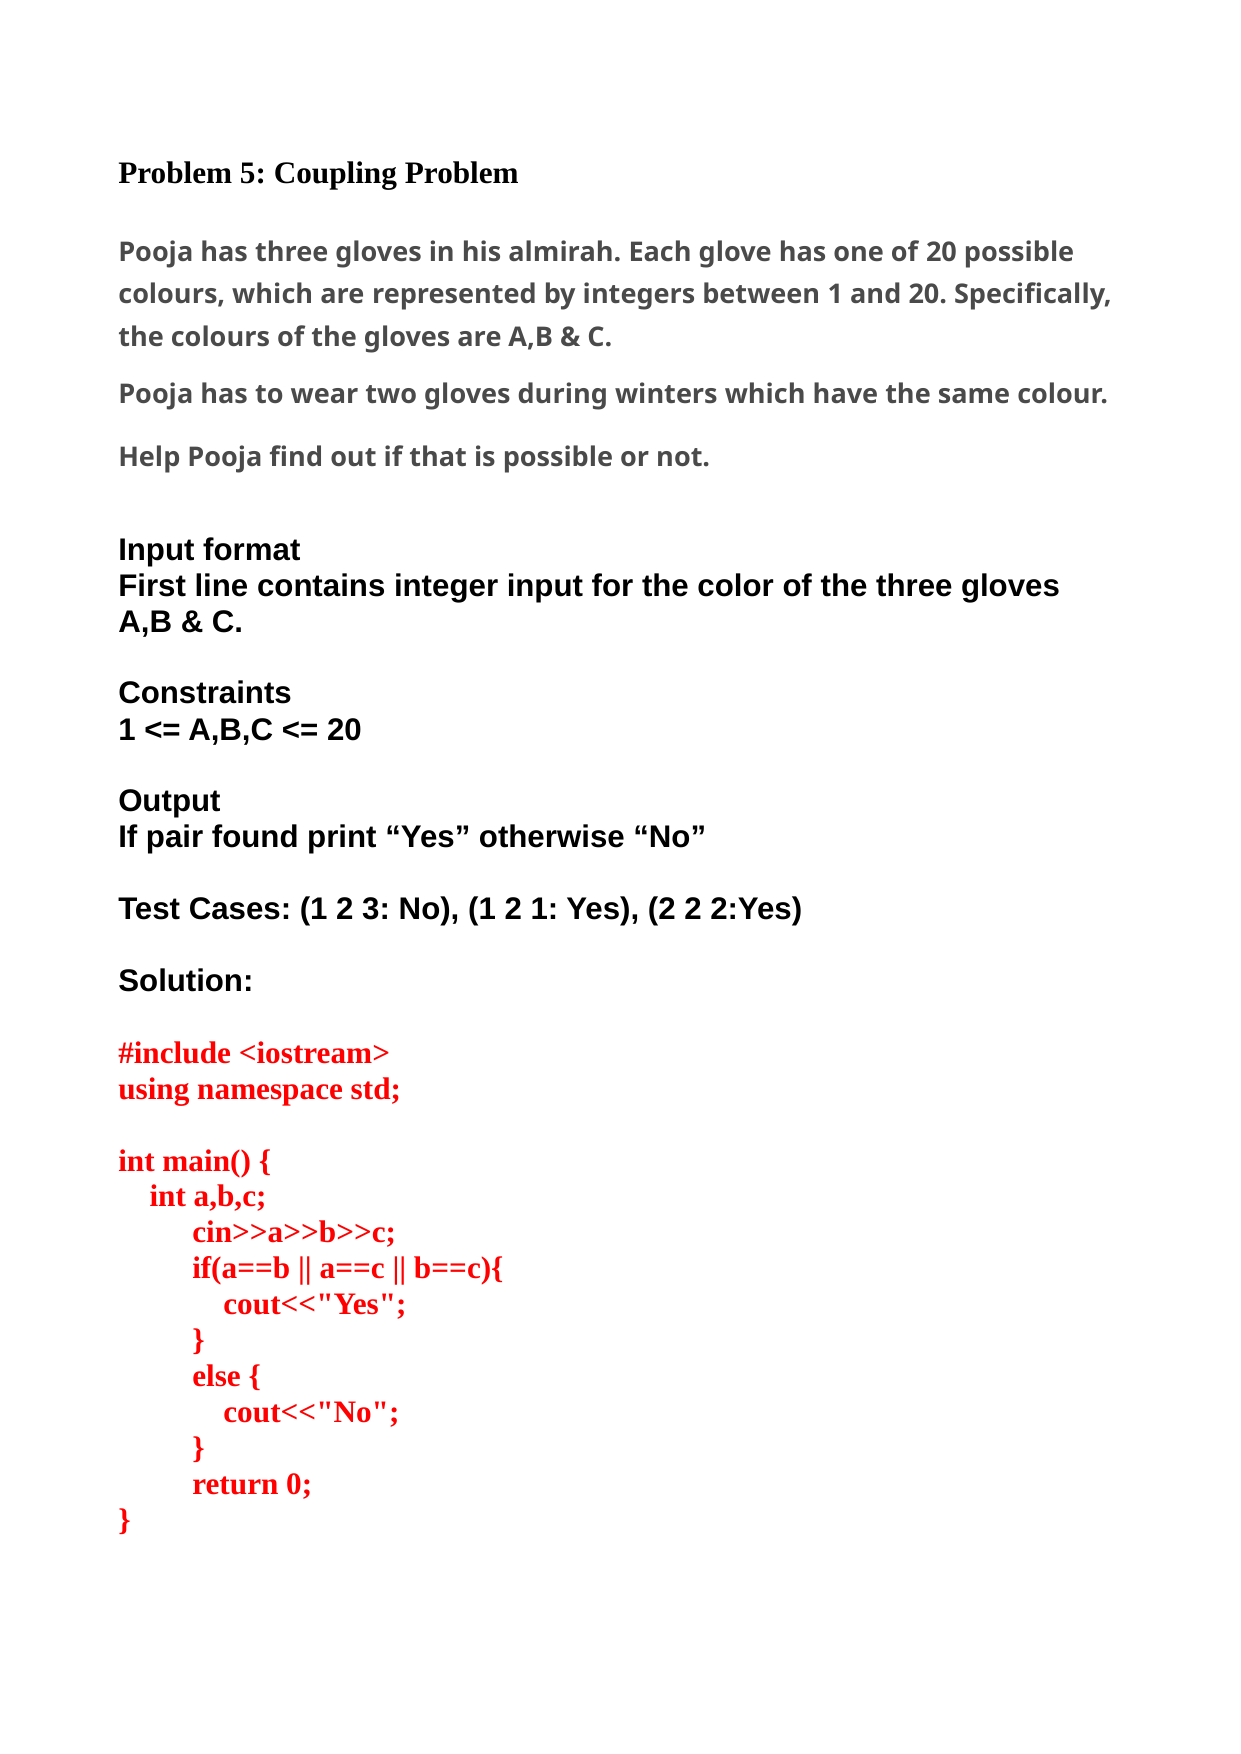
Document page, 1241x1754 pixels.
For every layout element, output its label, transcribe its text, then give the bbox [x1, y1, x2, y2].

text int main() { [118, 1142, 1122, 1178]
text return 0; [118, 1465, 1122, 1501]
text else { [118, 1357, 1122, 1393]
text cout<<"No"; [118, 1393, 1122, 1429]
text Constraints [118, 674, 1122, 711]
text 1 <= A,B,C <= 20 [118, 711, 1122, 746]
text Problem 5: Coupling Problem [118, 154, 1122, 190]
text cout<<"Yes"; [118, 1286, 1122, 1321]
text Input format [118, 531, 1122, 567]
text #include <iostream> [118, 1034, 1122, 1070]
text If pair found print “Yes” otherwise “No” [118, 818, 1122, 854]
text int a,b,c; [118, 1178, 1122, 1214]
text Pooja has three gloves in his almirah. Each glove has one of 20 possible colours, which are represented by integers between 1 and 20. Specifically, the colours of the gloves are A,B & C. [118, 233, 1122, 354]
text } [118, 1501, 1122, 1537]
text } [118, 1429, 1122, 1465]
text cin>>a>>b>>c; [118, 1214, 1122, 1249]
text Solution: [118, 962, 1122, 998]
text First line contains integer input for the color of the three gloves A,B & C. [118, 567, 1122, 639]
text using namespace std; [118, 1070, 1122, 1106]
text } [118, 1321, 1122, 1357]
text Output [118, 782, 1122, 818]
text Test Cases: (1 2 3: No), (1 2 1: Yes), (2 2 2:Yes) [118, 890, 1122, 926]
text Pooja has to wear two gloves during winters which have the same colour. Help Pooja find out if that is possible or not. [118, 374, 1122, 474]
text if(a==b || a==c || b==c){ [118, 1249, 1122, 1286]
